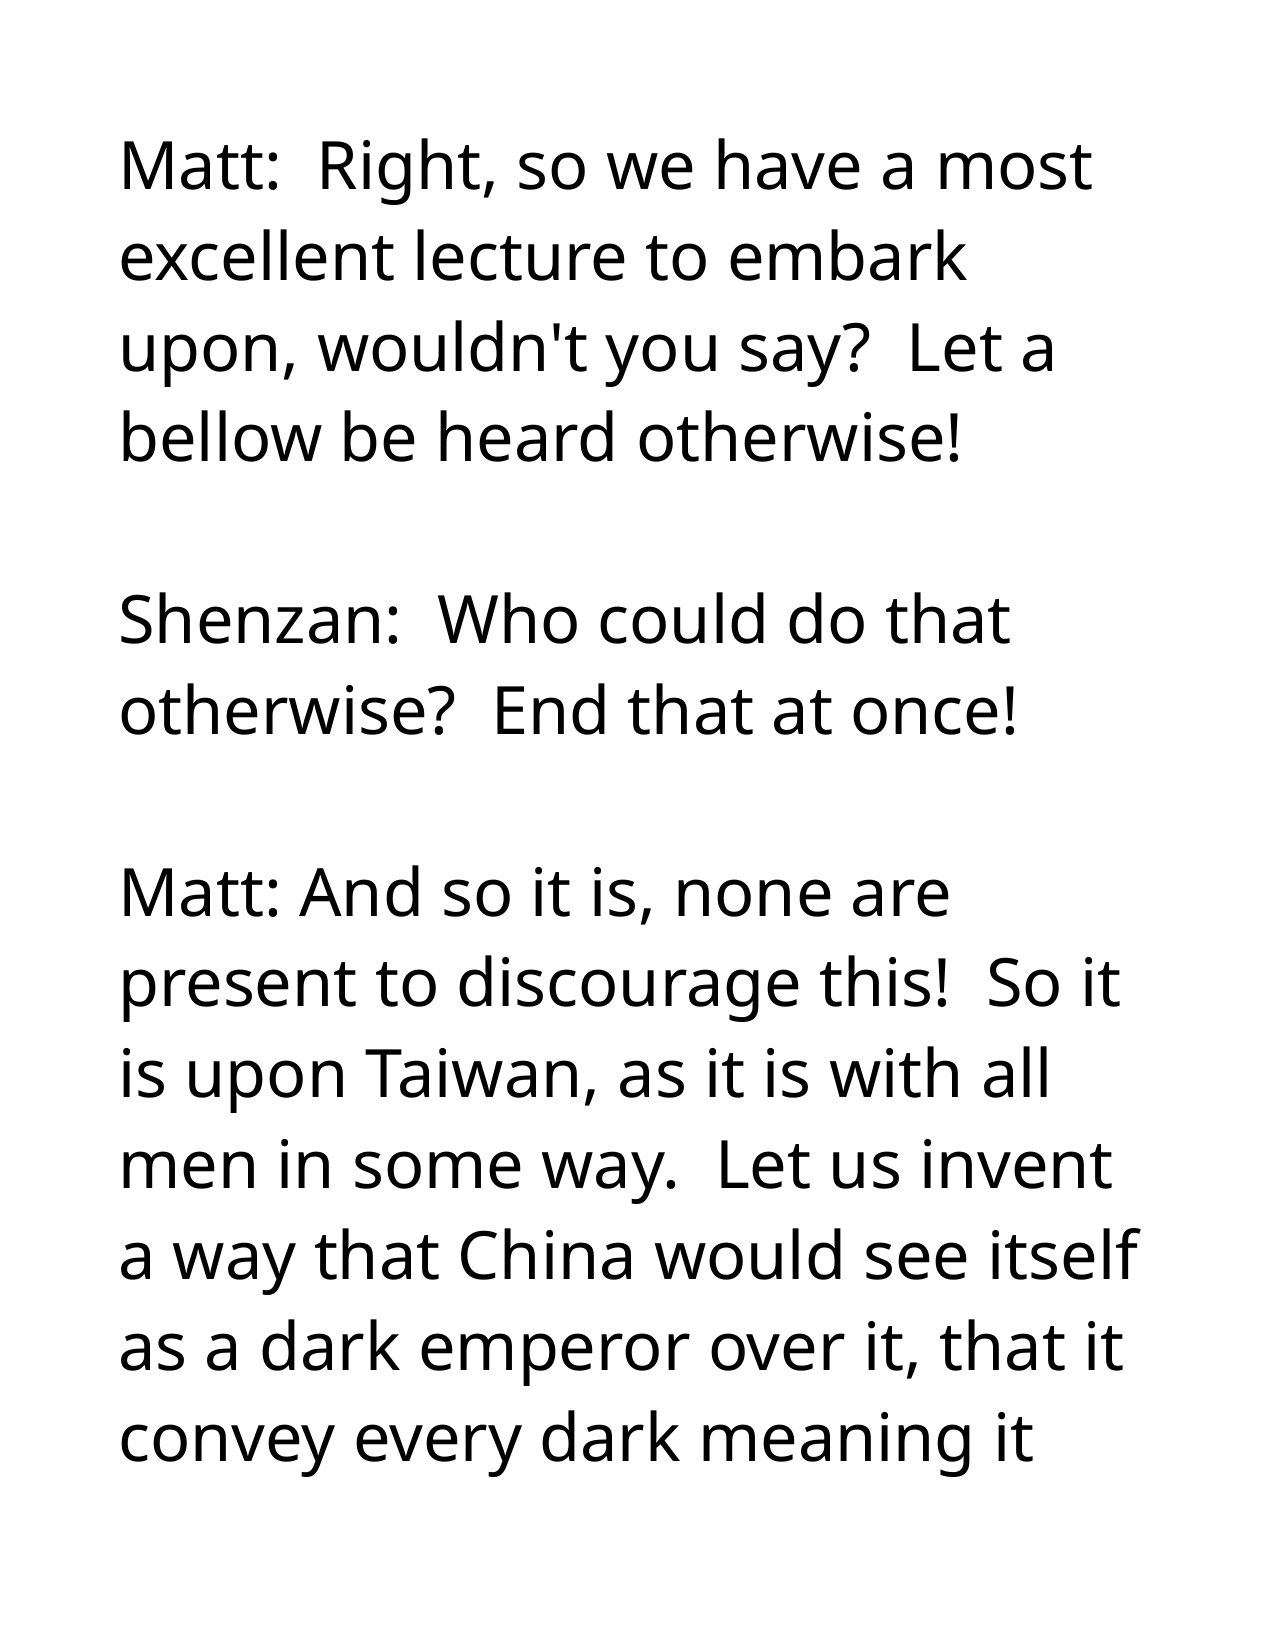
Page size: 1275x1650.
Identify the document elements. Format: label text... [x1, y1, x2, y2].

text Shenzan: Who could do that otherwise? End that at once! [118, 572, 1157, 754]
text Matt: And so it is, none are present to discourage this! So it is upon Taiwan, as it is with all men in some way. Let us invent a way that China would see itself as a dark emperor over it, that it convey every dark meaning it [118, 845, 1157, 1481]
text Matt: Right, so we have a most excellent lecture to embark upon, wouldn't you say? Let a bellow be heard otherwise! [118, 118, 1157, 481]
